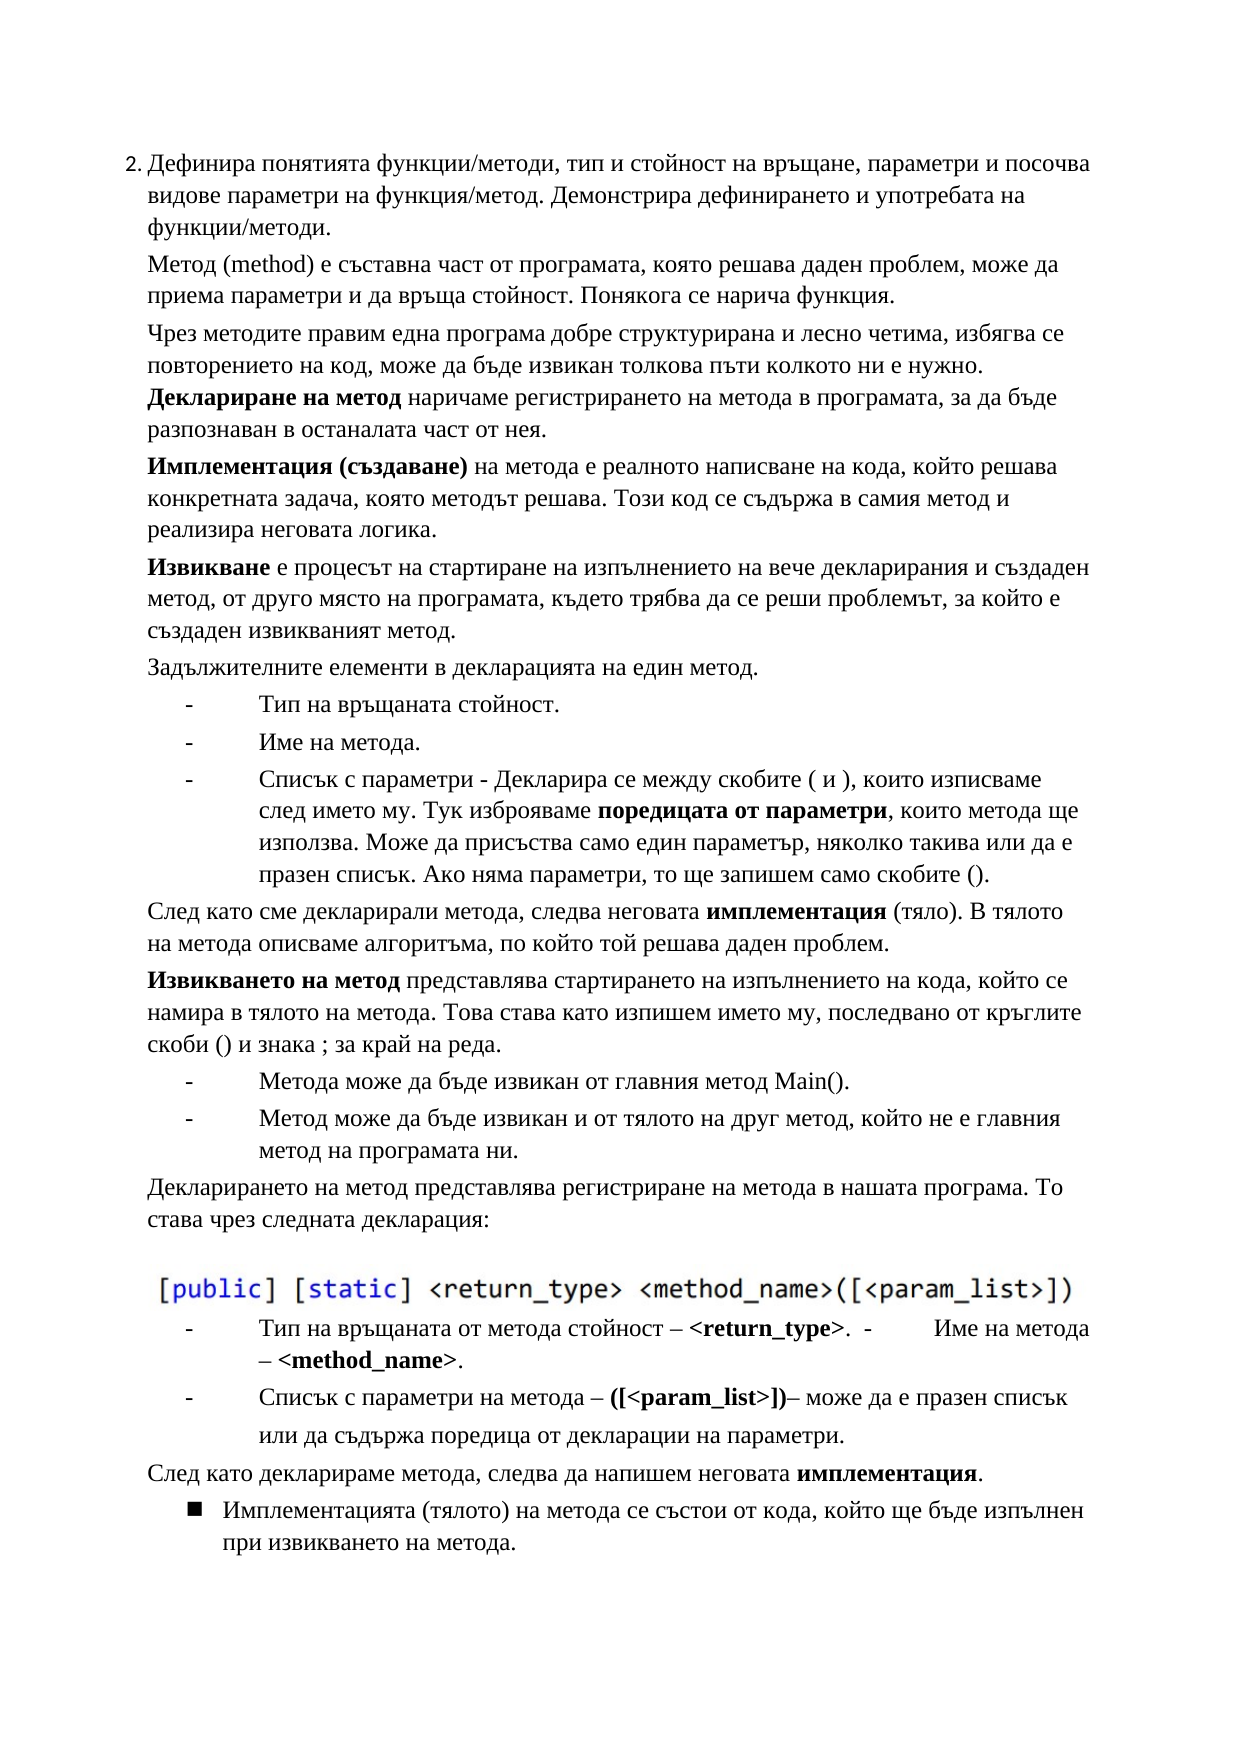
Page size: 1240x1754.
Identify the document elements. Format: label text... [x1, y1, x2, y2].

text След като декларираме метода, следва да напишем неговата имплементация. [147, 1458, 1093, 1486]
text Декларирането на метод представлява регистриране на метода в нашата програма. То става чрез следната декларация: [147, 1172, 1065, 1233]
list Списък с параметри на метода – ([<param_list>])– може да е празен списък или да съдържа поредица от декларации на параметри. [185, 1382, 1093, 1448]
text Чрез методите правим една програма добре структурирана и лесно четима, избягва се повторението на код, може да бъде извикан толкова пъти колкото ни е нужно. Деклариране на метод наричаме регистрирането на метода в програмата, за да бъде разпознаван в останалата част от нея. [147, 318, 1093, 442]
text След като сме декларирали метода, следва неговата имплементация (тяло). В тялото на метода описваме алгоритъма, по който той решава даден проблем. [147, 896, 1093, 957]
list Дефинира понятията функции/методи, тип и стойност на връщане, параметри и посочва видове параметри на функция/метод. Демонстрира дефинирането и употребата на функции/методи. [125, 148, 1093, 240]
list Тип на връщаната стойност. [185, 689, 1093, 718]
list Тип на връщаната от метода стойност – <return_type>. - Име на метода – <method_name>. [185, 1313, 1093, 1373]
text Имплементация (създаване) на метода е реалното написване на кода, който решава конкретната задача, която методът решава. Този код се съдържа в самия метод и реализира неговата логика. [147, 451, 1093, 543]
text Извикването на метод представлява стартирането на изпълнението на кода, който се намира в тялото на метода. Това става като изпишем името му, последвано от кръглите скоби () и знака ; за край на реда. [147, 965, 1093, 1058]
text Метод (method) е съставна част от програмата, която решава даден проблем, може да приема параметри и да връща стойност. Понякога се нарича функция. [147, 249, 1093, 309]
list Метода може да бъде извикан от главния метод Main(). [185, 1066, 1093, 1095]
list Име на метода. [185, 727, 1093, 755]
list Списък с параметри - Декларира се между скобите ( и ), които изписваме след името му. Тук изброяваме поредицата от параметри, които метода ще използва. Може да присъства само един параметър, няколко такива или да е празен списък. Ако няма параметри, то ще запишем само скобите (). [185, 764, 1093, 888]
list Метод може да бъде извикан и от тялото на друг метод, който не е главния метод на програмата ни. [185, 1103, 1093, 1164]
text Задължителните елементи в декларацията на един метод. [147, 652, 1093, 681]
text Извикване е процесът на стартиране на изпълнението на вече декларирания и създаден метод, от друго място на програмата, където трябва да се реши проблемът, за който е създаден извикваният метод. [147, 552, 1093, 644]
list Имплементацията (тялото) на метода се състои от кода, който ще бъде изпълнен при извикването на метода. [185, 1495, 1093, 1555]
